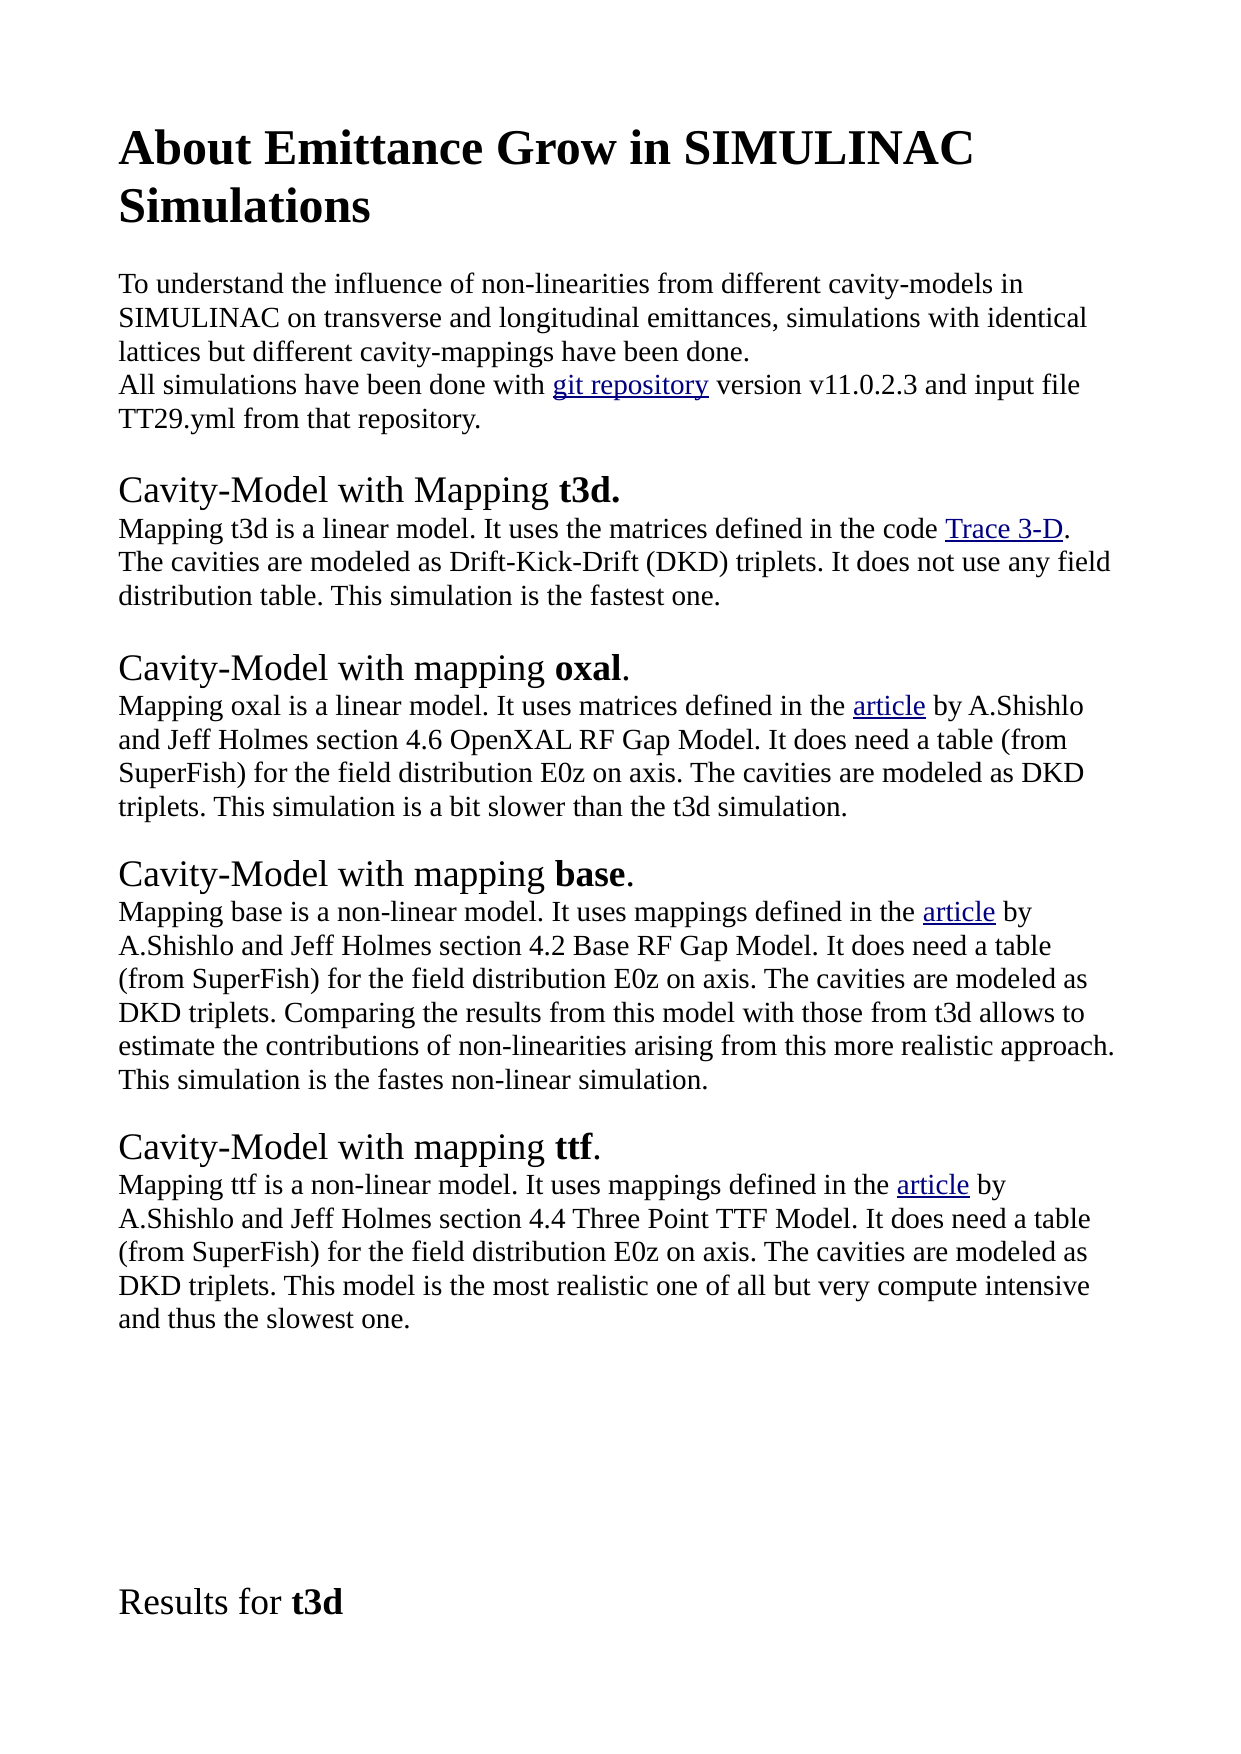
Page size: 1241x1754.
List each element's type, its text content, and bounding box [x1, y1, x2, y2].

text All simulations have been done with git repository version v11.0.2.3 and input file TT29.yml from that repository. [118, 367, 1122, 434]
text Mapping oxal is a linear model. It uses matrices defined in the article by A.Shishlo and Jeff Holmes section 4.6 OpenXAL RF Gap Model. It does need a table (from SuperFish) for the field distribution E0z on axis. The cavities are modeled as DKD triplets. This simulation is a bit slower than the t3d simulation. [118, 688, 1122, 822]
text Mapping t3d is a linear model. It uses the matrices defined in the code Trace 3-D. The cavities are modeled as Drift-Kick-Drift (DKD) triplets. It does not use any field distribution table. This simulation is the fastest one. [118, 511, 1122, 612]
text About Emittance Grow in SIMULINAC Simulations [118, 118, 1122, 233]
text Cavity-Model with Mapping t3d. [118, 468, 1122, 511]
text Cavity-Model with mapping ttf. [118, 1124, 1122, 1167]
text Cavity-Model with mapping oxal. [118, 645, 1122, 688]
text Results for t3d [118, 1579, 1122, 1623]
text Mapping base is a non-linear model. It uses mappings defined in the article by A.Shishlo and Jeff Holmes section 4.2 Base RF Gap Model. It does need a table (from SuperFish) for the field distribution E0z on axis. The cavities are modeled as DKD triplets. Comparing the results from this model with those from t3d allows to estimate the contributions of non-linearities arising from this more realistic approach. This simulation is the fastes non-linear simulation. [118, 894, 1122, 1096]
text Cavity-Model with mapping base. [118, 851, 1122, 894]
text To understand the influence of non-linearities from different cavity-models in SIMULINAC on transverse and longitudinal emittances, simulations with identical lattices but different cavity-mappings have been done. [118, 267, 1122, 367]
text Mapping ttf is a non-linear model. It uses mappings defined in the article by A.Shishlo and Jeff Holmes section 4.4 Three Point TTF Model. It does need a table (from SuperFish) for the field distribution E0z on axis. The cavities are modeled as DKD triplets. This model is the most realistic one of all but very compute intensive and thus the slowest one. [118, 1167, 1122, 1335]
